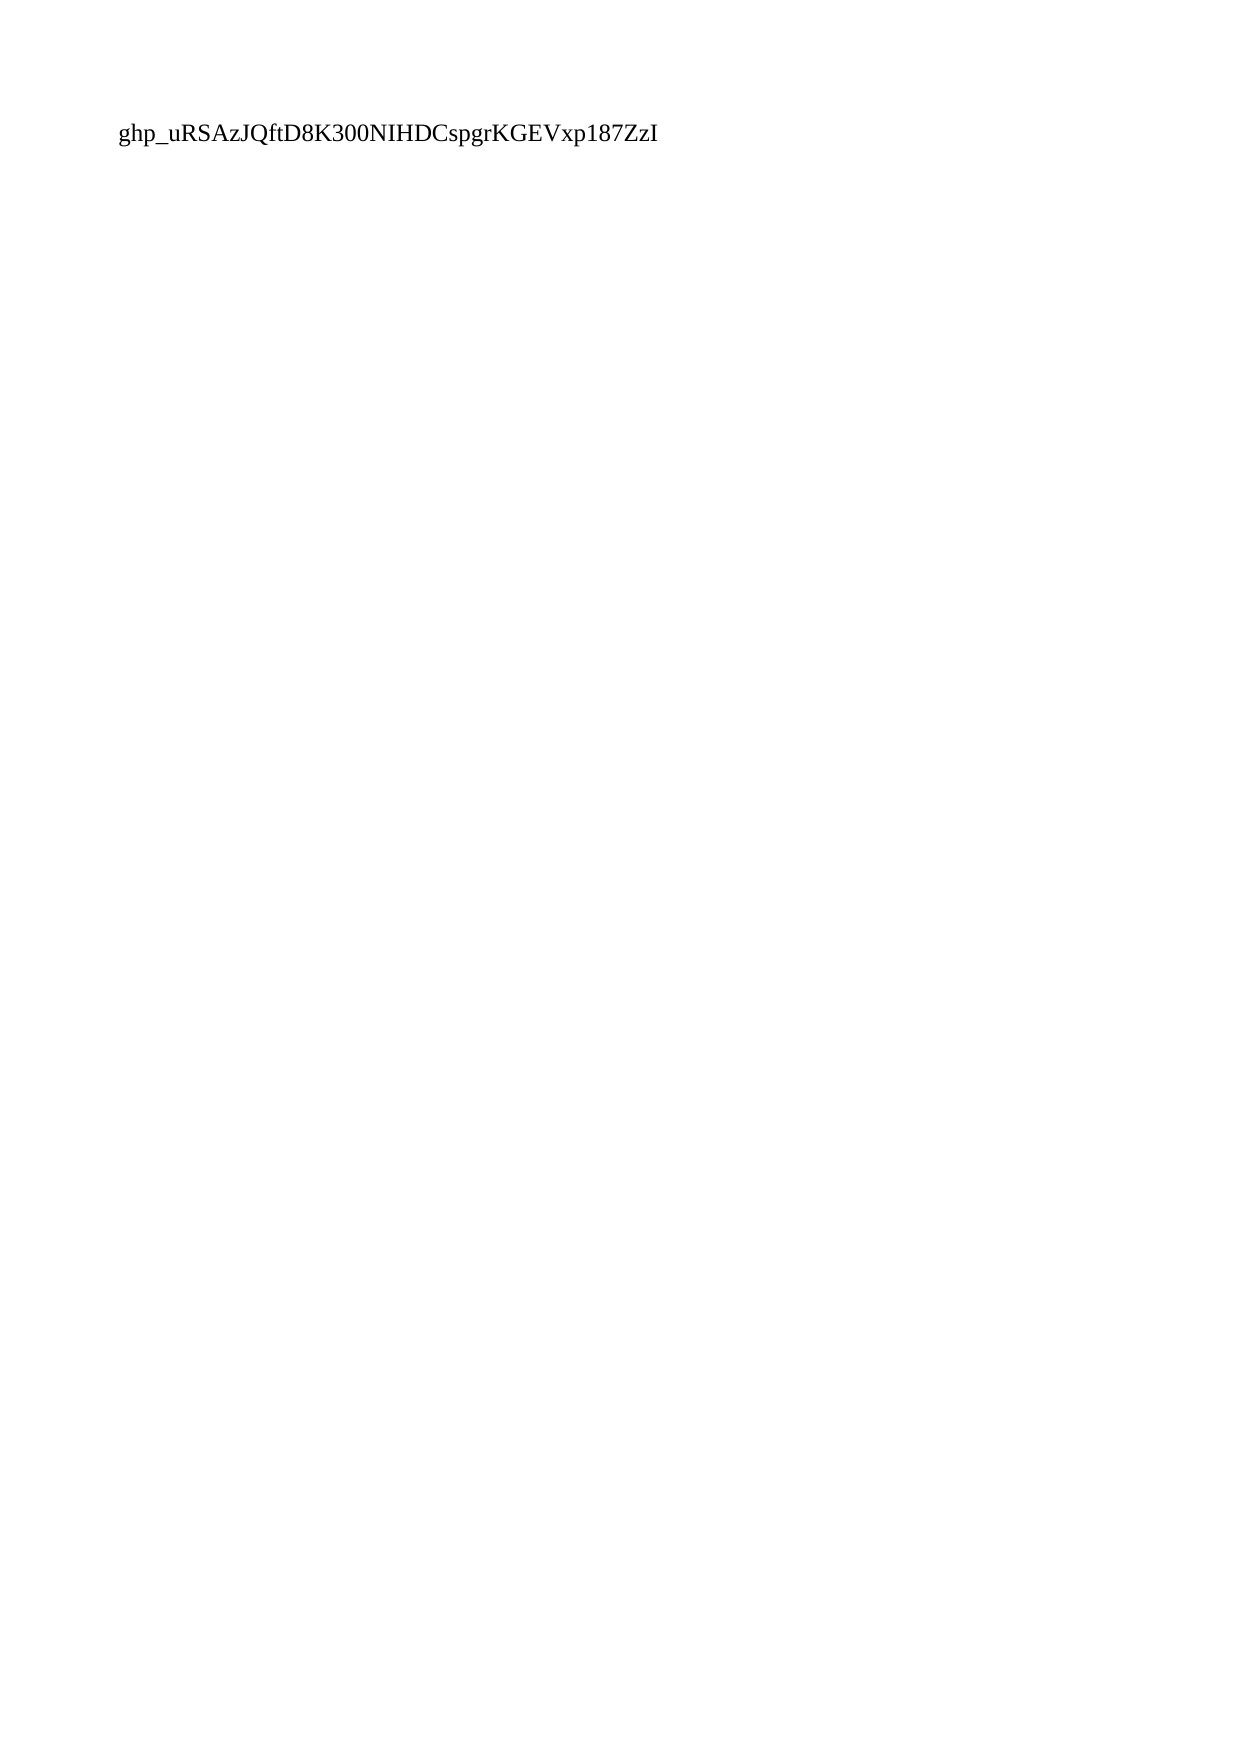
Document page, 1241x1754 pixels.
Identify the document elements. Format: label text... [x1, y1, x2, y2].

text 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 [118, 118, 1122, 147]
